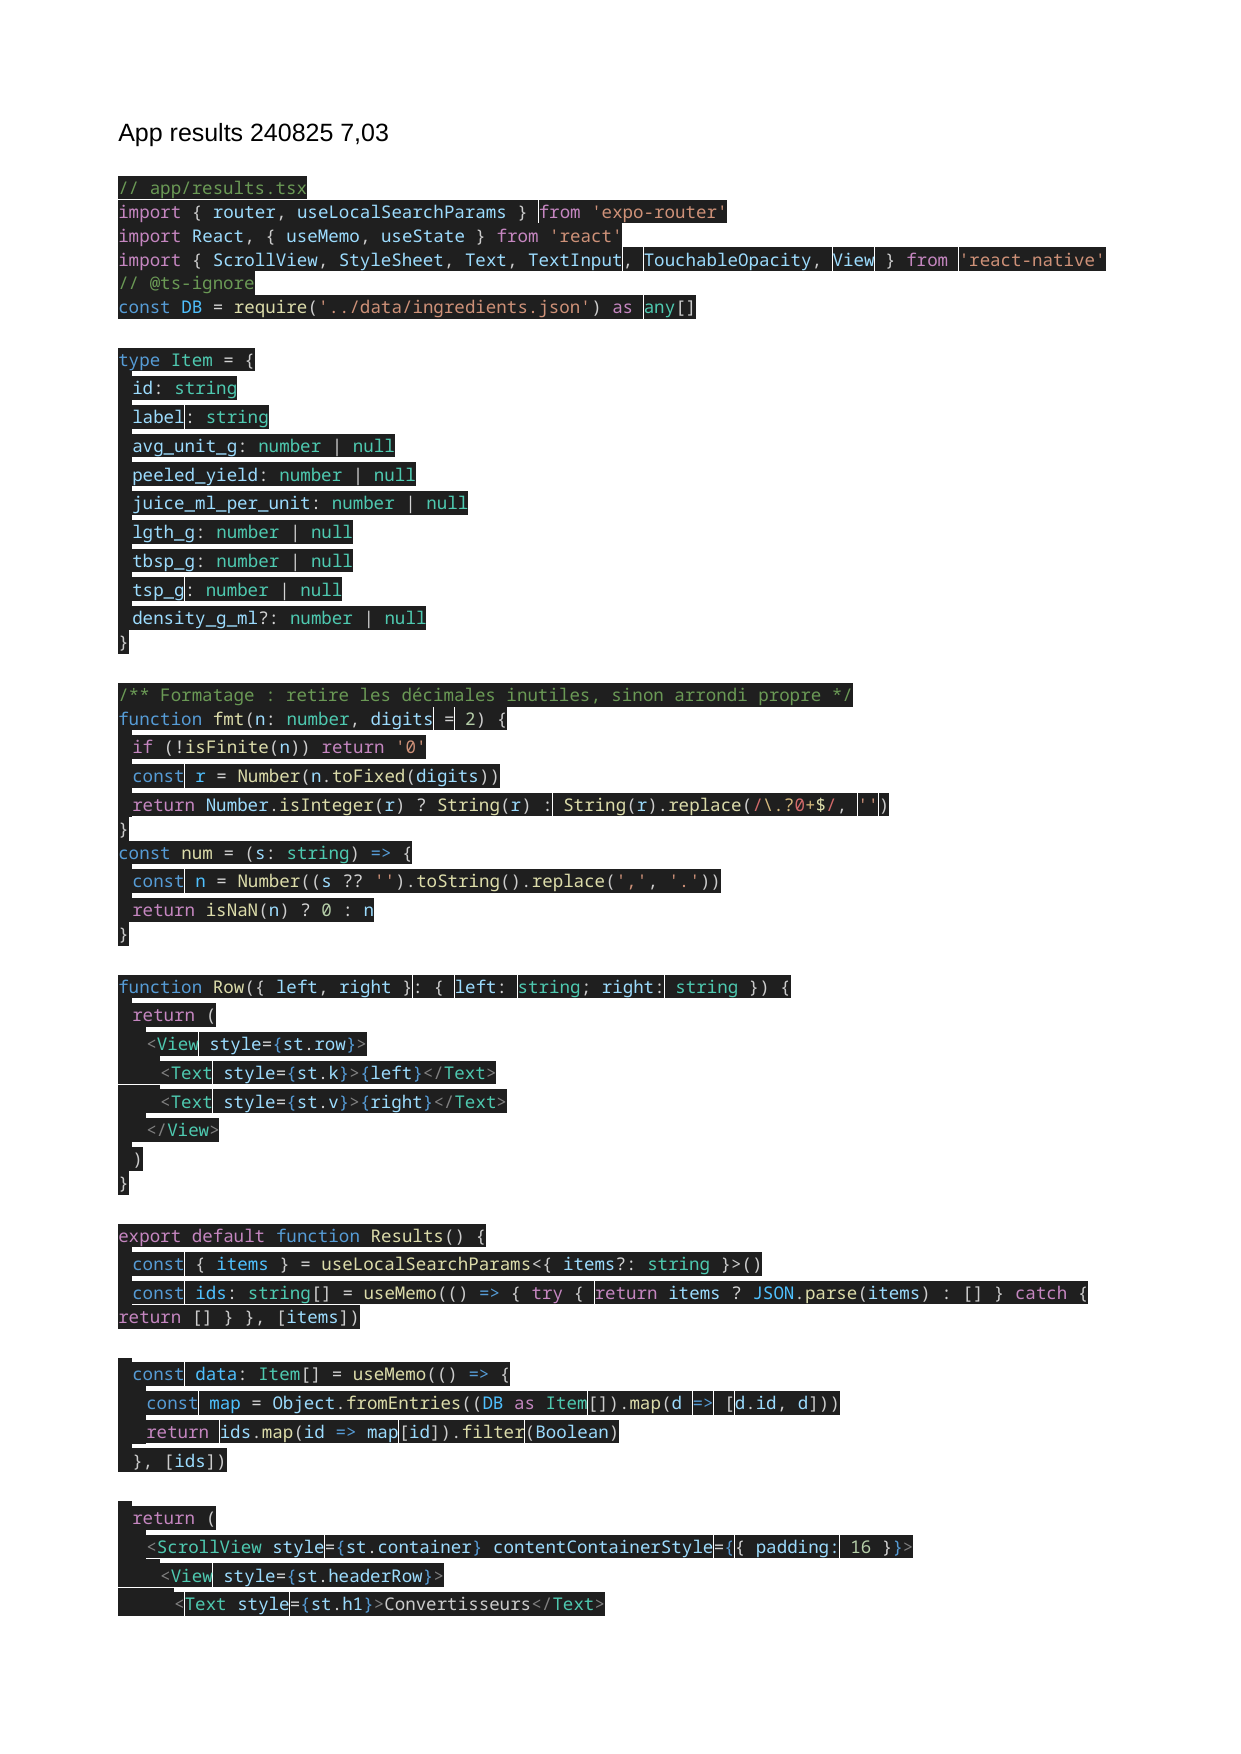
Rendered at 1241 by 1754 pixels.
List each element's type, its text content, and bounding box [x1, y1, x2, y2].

text import { router, useLocalSearchParams } from 'expo-router' [118, 199, 1122, 223]
text function fmt(n: number, digits = 2) { [118, 707, 1122, 730]
text density_g_ml?: number | null [118, 601, 1122, 630]
text juice_ml_per_unit: number | null [118, 486, 1122, 515]
text } [118, 630, 1122, 654]
text </View> [118, 1113, 1122, 1142]
text <ScrollView style={st.container} contentContainerStyle={{ padding: 16 }}> [118, 1530, 1122, 1559]
text return ( [118, 1501, 1122, 1530]
text ) [118, 1142, 1122, 1171]
text peeled_yield: number | null [118, 458, 1122, 486]
text } [118, 1171, 1122, 1195]
text <Text style={st.v}>{right}</Text> [118, 1084, 1122, 1113]
text const n = Number((s ?? '').toString().replace(',', '.')) [118, 864, 1122, 893]
text <View style={st.row}> [118, 1027, 1122, 1056]
text App results 240825 7,03 [118, 118, 1122, 147]
text } [118, 922, 1122, 946]
text import React, { useMemo, useState } from 'react' [118, 223, 1122, 247]
text // app/results.tsx [118, 176, 1122, 199]
text tsp_g: number | null [118, 573, 1122, 601]
text return ( [118, 998, 1122, 1027]
text avg_unit_g: number | null [118, 429, 1122, 458]
text const data: Item[] = useMemo(() => { [118, 1357, 1122, 1386]
text export default function Results() { [118, 1223, 1122, 1247]
text const r = Number(n.toFixed(digits)) [118, 759, 1122, 788]
text tbsp_g: number | null [118, 544, 1122, 573]
text const { items } = useLocalSearchParams<{ items?: string }>() [118, 1247, 1122, 1276]
text if (!isFinite(n)) return '0' [118, 730, 1122, 759]
text import { ScrollView, StyleSheet, Text, TextInput, TouchableOpacity, View } from 'react-native' [118, 247, 1122, 271]
text type Item = { [118, 347, 1122, 371]
text } [118, 817, 1122, 841]
text }, [ids]) [118, 1444, 1122, 1472]
text function Row({ left, right }: { left: string; right: string }) { [118, 974, 1122, 998]
text const map = Object.fromEntries((DB as Item[]).map(d => [d.id, d])) [118, 1386, 1122, 1415]
text <Text style={st.k}>{left}</Text> [118, 1056, 1122, 1084]
text const ids: string[] = useMemo(() => { try { return items ? JSON.parse(items) : [] } catch { return [] } }, [items]) [118, 1276, 1122, 1329]
text return isNaN(n) ? 0 : n [118, 893, 1122, 922]
text id: string [118, 371, 1122, 400]
text lgth_g: number | null [118, 515, 1122, 544]
text <Text style={st.h1}>Convertisseurs</Text> [118, 1587, 1122, 1616]
text const num = (s: string) => { [118, 841, 1122, 864]
text <View style={st.headerRow}> [118, 1559, 1122, 1587]
text // @ts-ignore [118, 271, 1122, 295]
text return ids.map(id => map[id]).filter(Boolean) [118, 1415, 1122, 1444]
text const DB = require('../data/ingredients.json') as any[] [118, 295, 1122, 319]
text label: string [118, 400, 1122, 429]
text return Number.isInteger(r) ? String(r) : String(r).replace(/\.?0+$/, '') [118, 788, 1122, 817]
text /** Formatage : retire les décimales inutiles, sinon arrondi propre */ [118, 683, 1122, 707]
